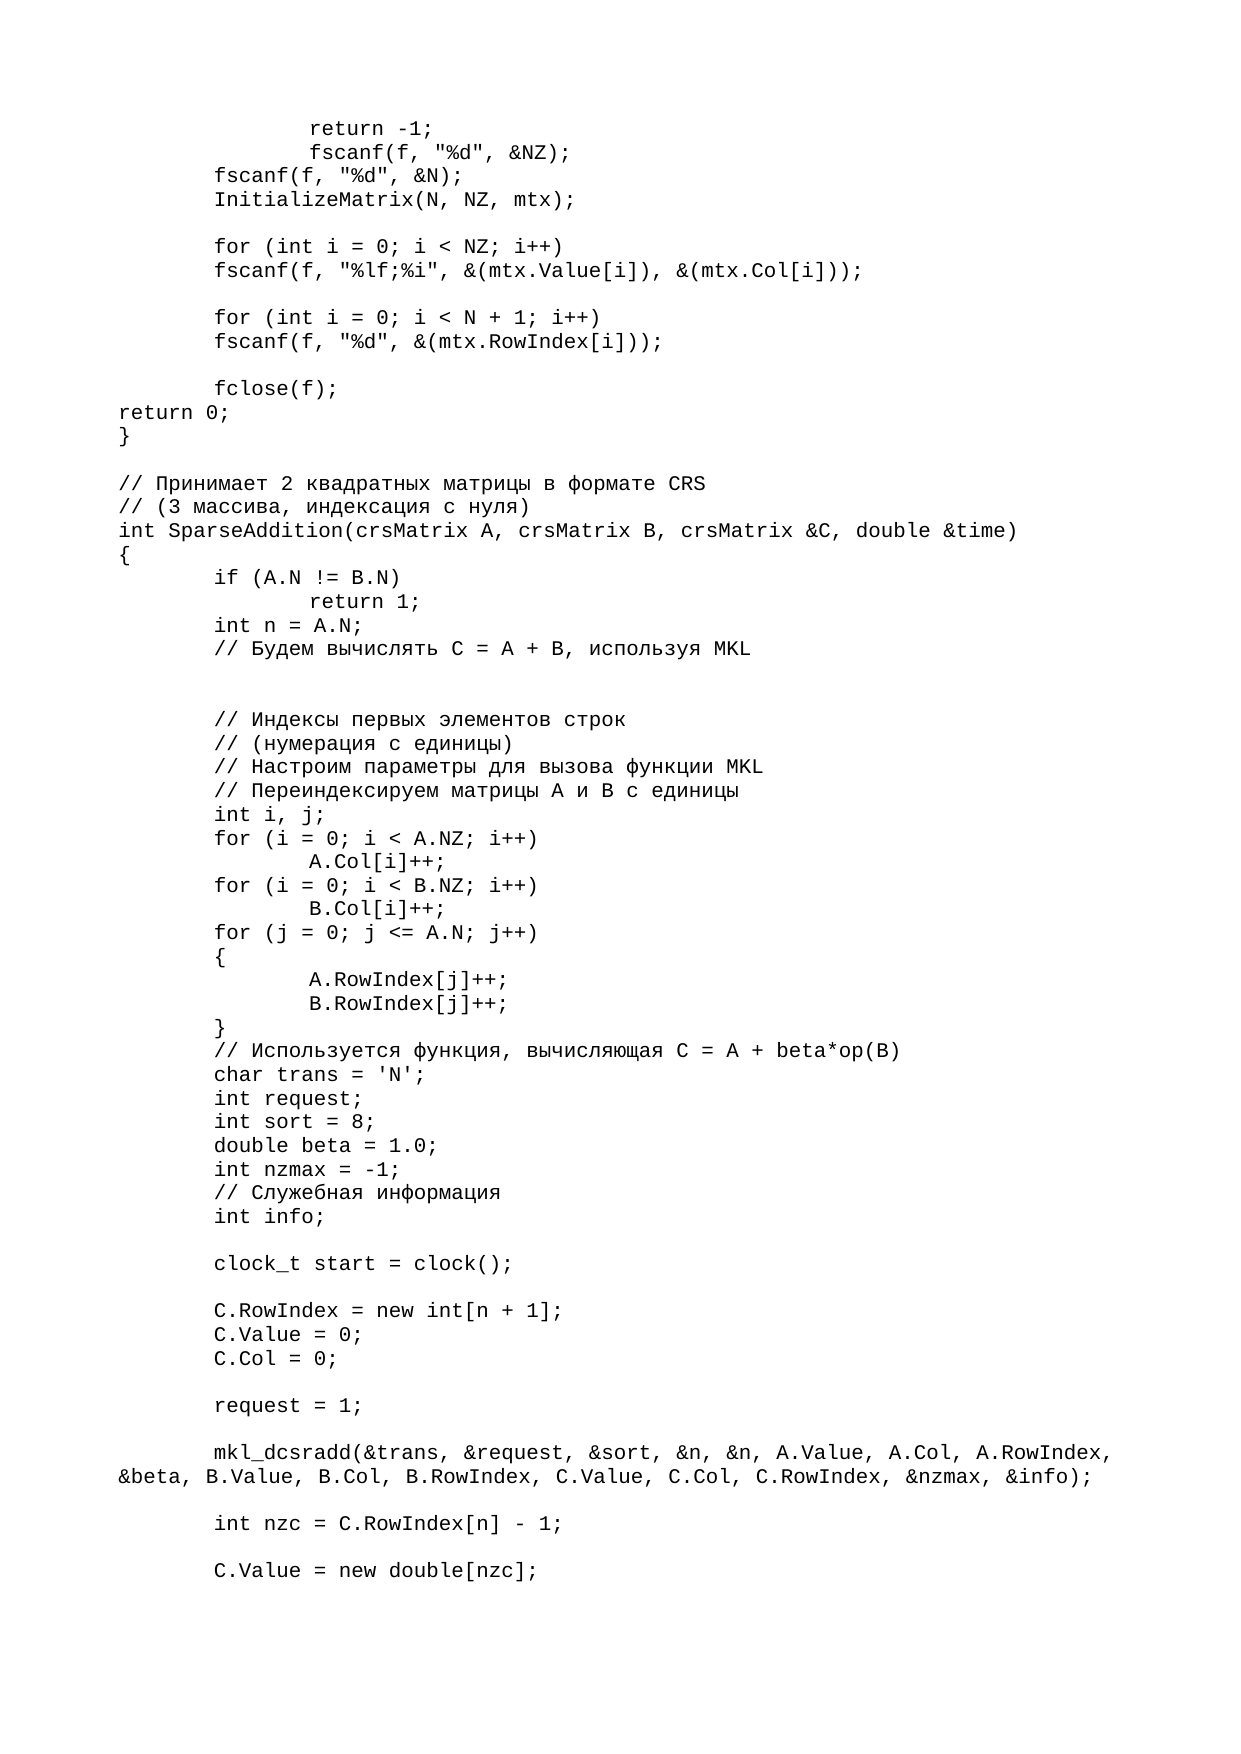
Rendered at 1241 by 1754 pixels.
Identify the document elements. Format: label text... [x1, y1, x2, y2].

text for (int i = 0; i < N + 1; i++) [118, 307, 1122, 331]
text // Служебная информация [118, 1182, 1122, 1206]
text { [118, 544, 1122, 567]
text // Используется функция, вычисляющая C = A + beta*op(B) [118, 1040, 1122, 1064]
text B.RowIndex[j]++; [118, 993, 1122, 1017]
text C.Value = 0; [118, 1324, 1122, 1348]
text A.RowIndex[j]++; [118, 969, 1122, 993]
text // Настроим параметры для вызова функции MKL [118, 757, 1122, 780]
text // Индексы первых элементов строк [118, 709, 1122, 733]
text // (нумерация с единицы) [118, 733, 1122, 757]
text int nzc = C.RowIndex[n] - 1; [118, 1513, 1122, 1537]
text for (i = 0; i < B.NZ; i++) [118, 875, 1122, 898]
text return -1; [118, 118, 1122, 142]
text // (3 массива, индексация с нуля) [118, 496, 1122, 520]
text int i, j; [118, 804, 1122, 827]
text fscanf(f, "%d", &(mtx.RowIndex[i])); [118, 331, 1122, 354]
text for (int i = 0; i < NZ; i++) [118, 236, 1122, 260]
text int SparseAddition(crsMatrix A, crsMatrix B, crsMatrix &C, double &time) [118, 520, 1122, 544]
text C.Value = new double[nzc]; [118, 1561, 1122, 1584]
text return 0; [118, 402, 1122, 426]
text int n = A.N; [118, 615, 1122, 638]
text InitializeMatrix(N, NZ, mtx); [118, 189, 1122, 213]
text mkl_dcsradd(&trans, &request, &sort, &n, &n, A.Value, A.Col, A.RowIndex, &beta, B.Value, B.Col, B.RowIndex, C.Value, C.Col, C.RowIndex, &nzmax, &info); [118, 1442, 1122, 1489]
text // Принимает 2 квадратных матрицы в формате CRS [118, 473, 1122, 496]
text clock_t start = clock(); [118, 1253, 1122, 1277]
text int request; [118, 1088, 1122, 1111]
text // Будем вычислять C = A + B, используя MKL [118, 638, 1122, 662]
text for (j = 0; j <= A.N; j++) [118, 922, 1122, 946]
text } [118, 426, 1122, 449]
text fscanf(f, "%d", &NZ); [118, 142, 1122, 165]
text int nzmax = -1; [118, 1158, 1122, 1182]
text int sort = 8; [118, 1111, 1122, 1135]
text C.RowIndex = new int[n + 1]; [118, 1300, 1122, 1324]
text A.Col[i]++; [118, 851, 1122, 875]
text double beta = 1.0; [118, 1135, 1122, 1158]
text // Переиндексируем матрицы A и B с единицы [118, 780, 1122, 804]
text char trans = 'N'; [118, 1064, 1122, 1088]
text return 1; [118, 591, 1122, 615]
text fscanf(f, "%lf;%i", &(mtx.Value[i]), &(mtx.Col[i])); [118, 260, 1122, 284]
text int info; [118, 1206, 1122, 1229]
text if (A.N != B.N) [118, 567, 1122, 591]
text { [118, 946, 1122, 969]
text fscanf(f, "%d", &N); [118, 165, 1122, 189]
text for (i = 0; i < A.NZ; i++) [118, 827, 1122, 851]
text B.Col[i]++; [118, 898, 1122, 922]
text C.Col = 0; [118, 1348, 1122, 1371]
text fclose(f); [118, 378, 1122, 402]
text } [118, 1017, 1122, 1040]
text request = 1; [118, 1395, 1122, 1419]
